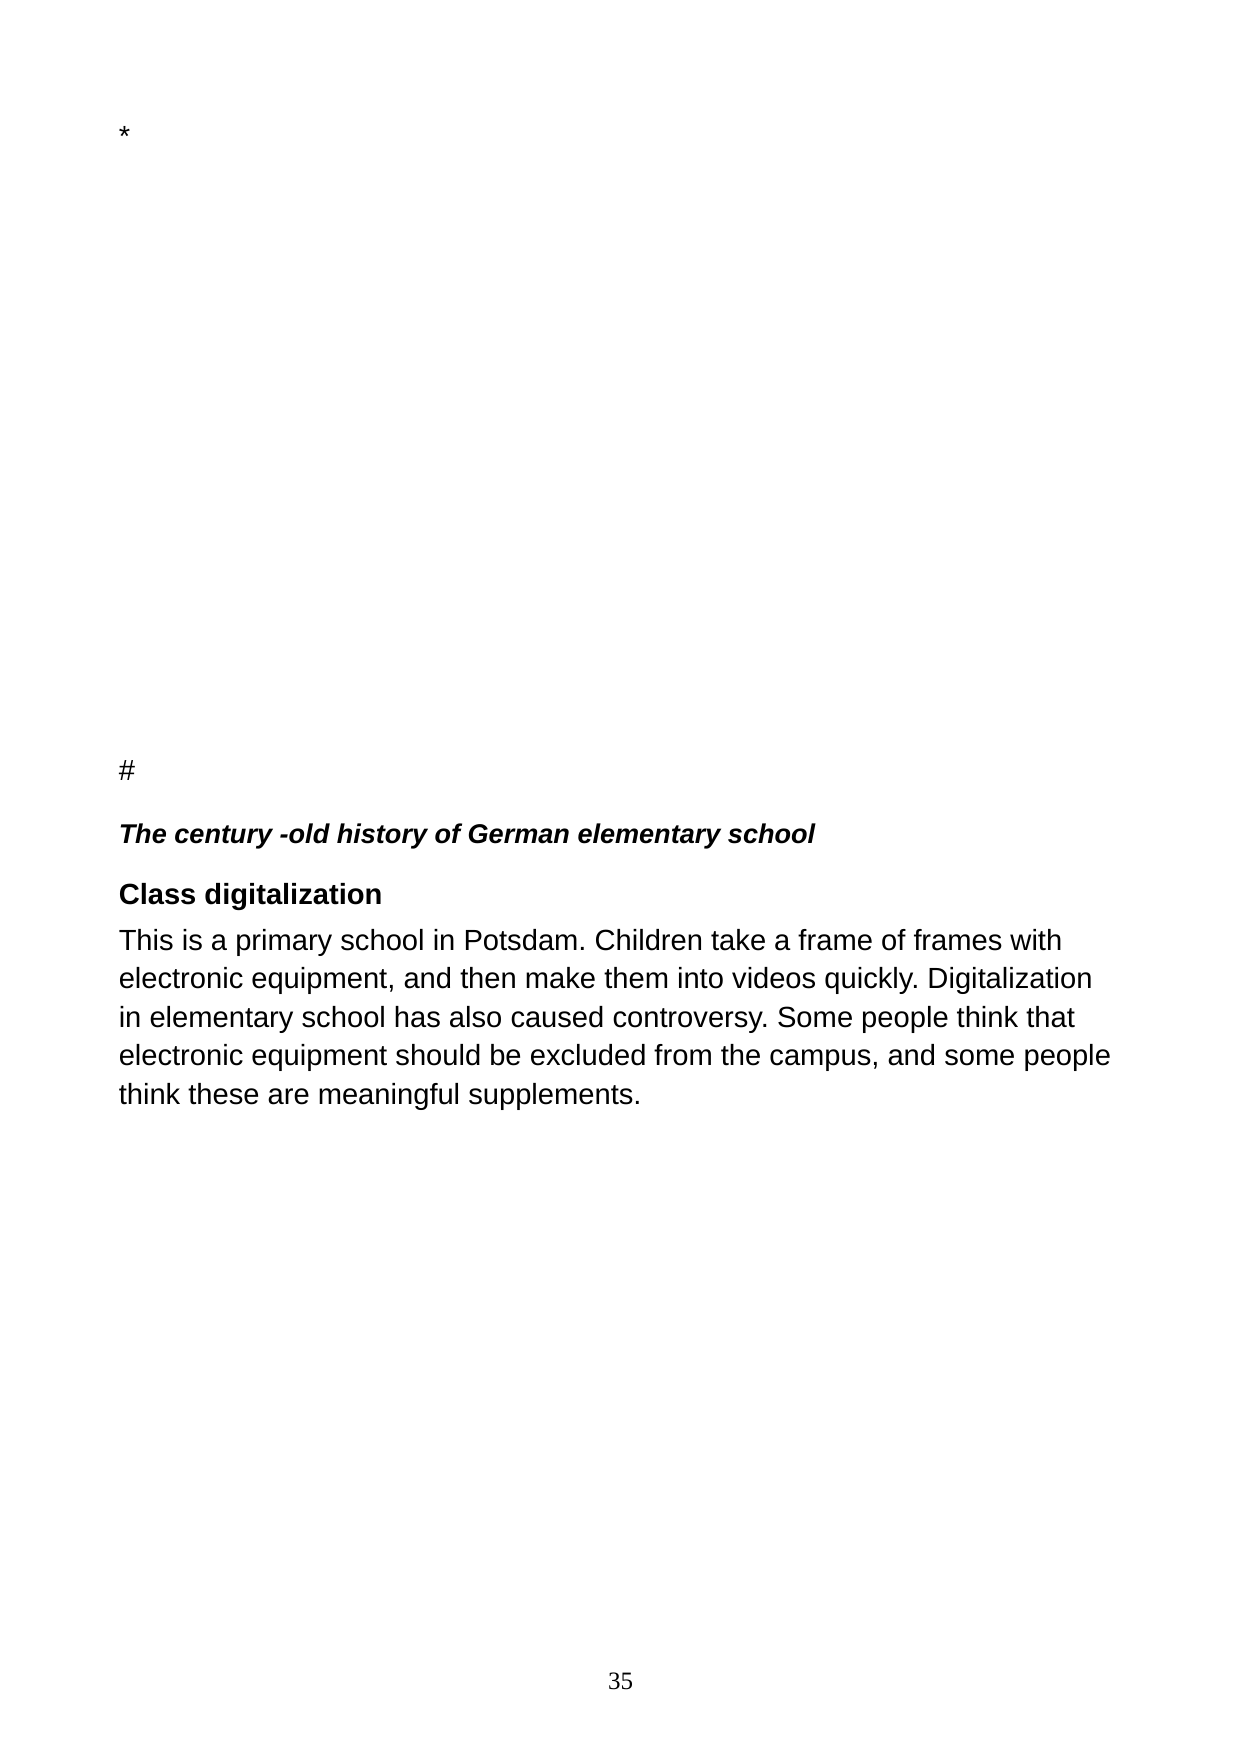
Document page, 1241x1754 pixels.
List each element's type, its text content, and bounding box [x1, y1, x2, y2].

text * # [118, 118, 1122, 786]
subtitle Class digitalization [118, 877, 1122, 910]
subtitle The century -old history of German elementary school [118, 818, 1122, 849]
text This is a primary school in Potsdam. Children take a frame of frames with electronic equipment, and then make them into videos quickly. Digitalization in elementary school has also caused controversy. Some people think that electronic equipment should be excluded from the campus, and some people think these are meaningful supplements. [118, 923, 1122, 1110]
